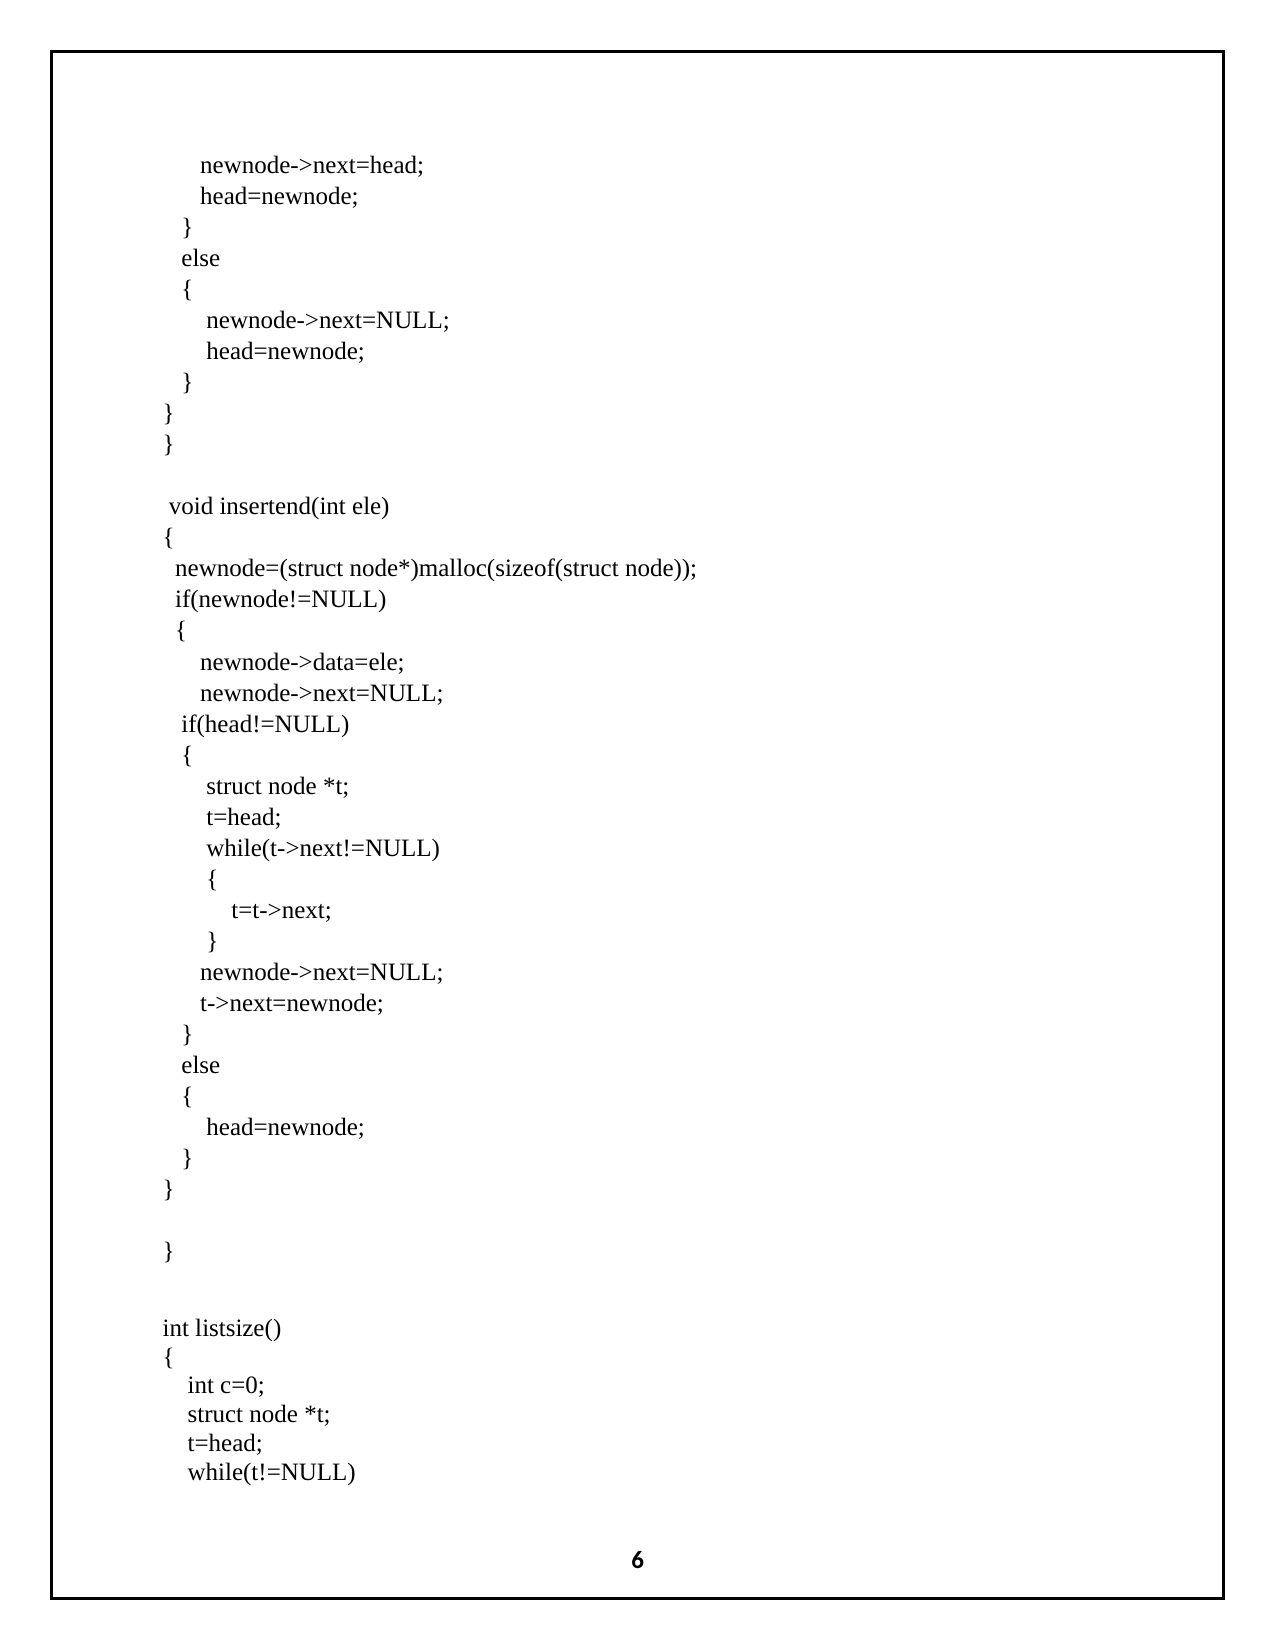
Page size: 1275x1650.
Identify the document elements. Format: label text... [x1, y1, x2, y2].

text newnode->next=head; head=newnode; } else { newnode->next=NULL; head=newnode; } } } void insertend(int ele) { newnode=(struct node*)malloc(sizeof(struct node)); if(newnode!=NULL) { newnode->data=ele; newnode->next=NULL; if(head!=NULL) { struct node *t; t=head; while(t->next!=NULL) { t=t->next; } newnode->next=NULL; t->next=newnode; } else { head=newnode; } } } [150, 150, 1125, 1265]
text int listsize() { int c=0; struct node *t; t=head; while(t!=NULL) [150, 1284, 1125, 1485]
